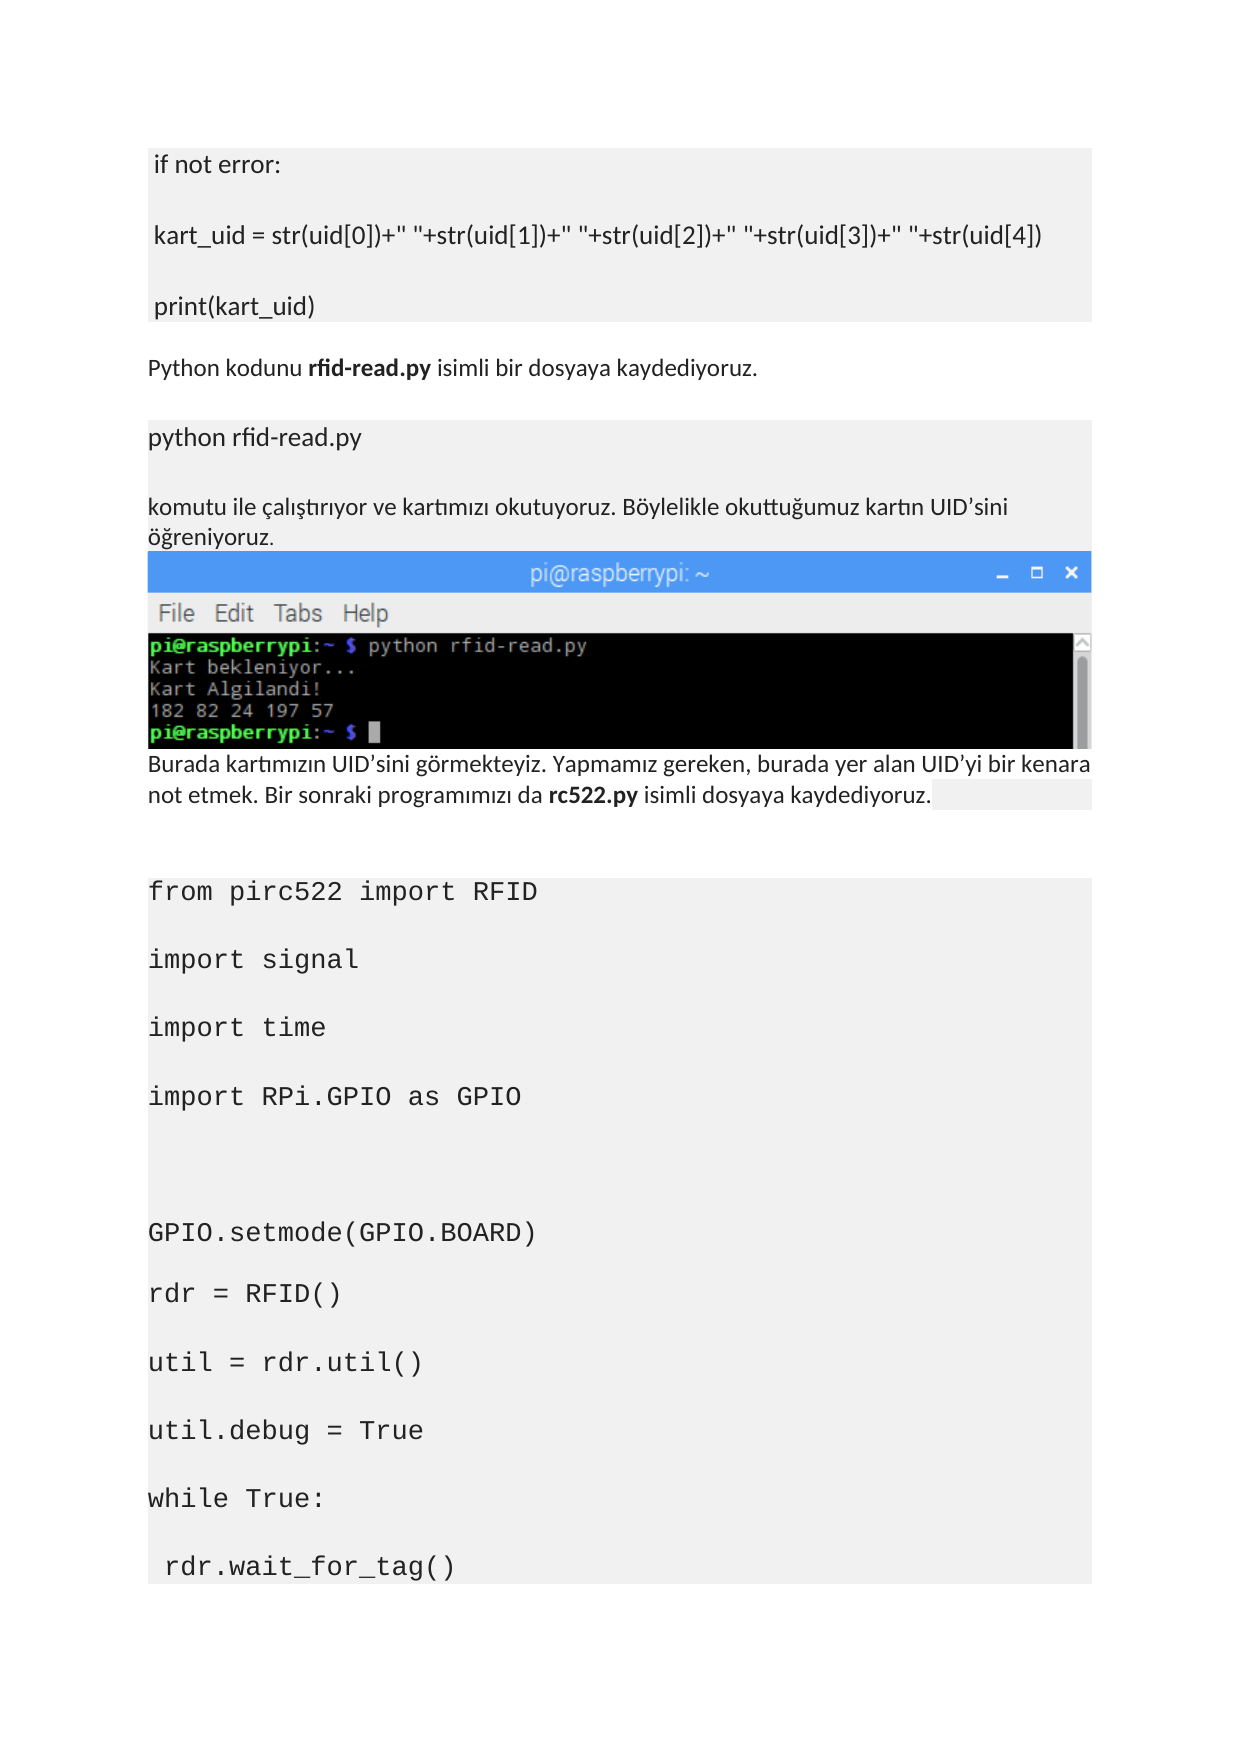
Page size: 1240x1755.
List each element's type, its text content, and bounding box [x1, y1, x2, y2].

text Burada kartımızın UID’sini görmekteyiz. Yapmamız gereken, burada yer alan UID’yi bir kenara not etmek. Bir sonraki programımızı da rc522.py isimli dosyaya kaydediyoruz. [148, 749, 1092, 810]
text Python kodunu rfid-read.py isimli bir dosyaya kaydediyoruz. [148, 352, 1092, 383]
text kart_uid = str(uid[0])+" "+str(uid[1])+" "+str(uid[2])+" "+str(uid[3])+" "+str(uid[4]) [148, 218, 1092, 251]
text import signal [148, 946, 1092, 977]
text util = rdr.util() [148, 1348, 1092, 1379]
text rdr.wait_for_tag() [148, 1553, 1092, 1584]
text import time [148, 1014, 1092, 1045]
text from pirc522 import RFID [148, 878, 1092, 908]
text import RPi.GPIO as GPIO [148, 1082, 1092, 1113]
text komutu ile çalıştırıyor ve kartımızı okutuyoruz. Böylelikle okuttuğumuz kartın UID’sini öğreniyoruz. [148, 491, 1092, 551]
text GPIO.setmode(GPIO.BOARD) rdr = RFID() [148, 1219, 1092, 1311]
text if not error: [148, 148, 1092, 181]
text python rfid-read.py [148, 420, 1092, 453]
text util.debug = True [148, 1417, 1092, 1447]
text while True: [148, 1485, 1092, 1516]
text print(kart_uid) [148, 289, 1092, 322]
